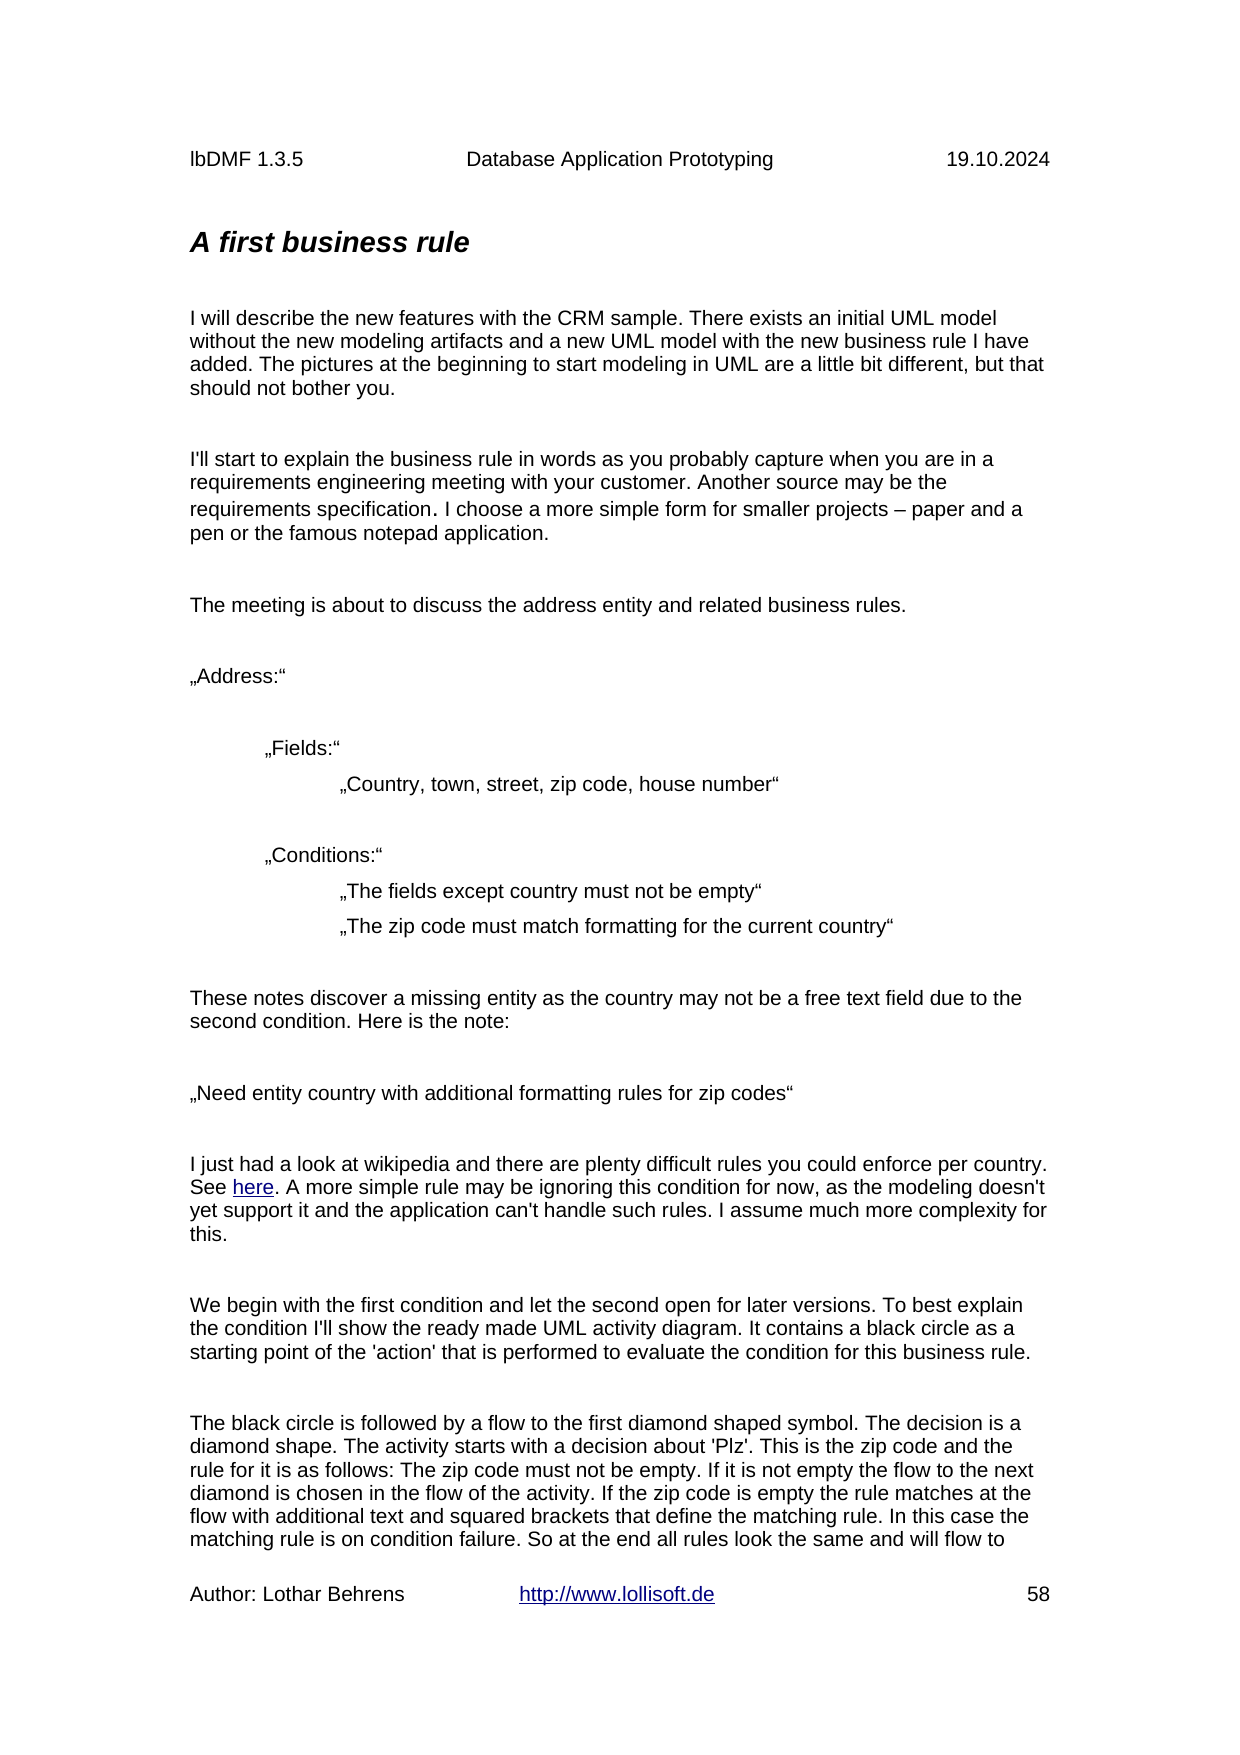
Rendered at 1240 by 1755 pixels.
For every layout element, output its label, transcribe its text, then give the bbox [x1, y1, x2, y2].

text We begin with the first condition and let the second open for later versions. To best explain the condition I'll show the ready made UML activity diagram. It contains a black circle as a starting point of the 'action' that is performed to evaluate the condition for this business rule. [189, 1294, 1050, 1363]
text I'll start to explain the business rule in words as you probably capture when you are in a requirements engineering meeting with your customer. Another source may be the requirements specification. I choose a more simple form for smaller projects – paper and a pen or the famous notepad application. [189, 448, 1050, 545]
text The black circle is followed by a flow to the first diamond shaped symbol. The decision is a diamond shape. The activity starts with a decision about 'Plz'. This is the zip code and the rule for it is as follows: The zip code must not be empty. If it is not empty the flow to the next diamond is chosen in the flow of the activity. If the zip code is empty the rule matches at the flow with additional text and squared brackets that define the matching rule. In this case the matching rule is on condition failure. So at the end all rules look the same and will flow to [189, 1412, 1050, 1551]
text „The fields except country must not be empty“ [189, 879, 1050, 902]
text „Need entity country with additional formatting rules for zip codes“ [189, 1081, 1050, 1104]
subtitle A first business rule [189, 226, 1050, 258]
text „Address:“ [189, 665, 1050, 688]
text „Fields:“ [189, 736, 1050, 759]
text „Conditions:“ [189, 843, 1050, 867]
text I just had a look at wikipedia and there are plenty difficult rules you could enforce per country. See here. A more simple rule may be ignoring this condition for now, as the modeling doesn't yet support it and the application can't handle such rules. I assume much more complexity for this. [189, 1153, 1050, 1246]
text „Country, town, street, zip code, house number“ [189, 772, 1050, 795]
text I will describe the new features with the CRM sample. There exists an initial UML model without the new modeling artifacts and a new UML model with the new business rule I have added. The pictures at the beginning to start modeling in UML are a little bit different, but that should not bother you. [189, 306, 1050, 399]
text „The zip code must match formatting for the current country“ [189, 915, 1050, 938]
text These notes discover a missing entity as the country may not be a free text field due to the second condition. Here is the note: [189, 986, 1050, 1033]
text The meeting is about to discuss the address entity and related business rules. [189, 593, 1050, 617]
